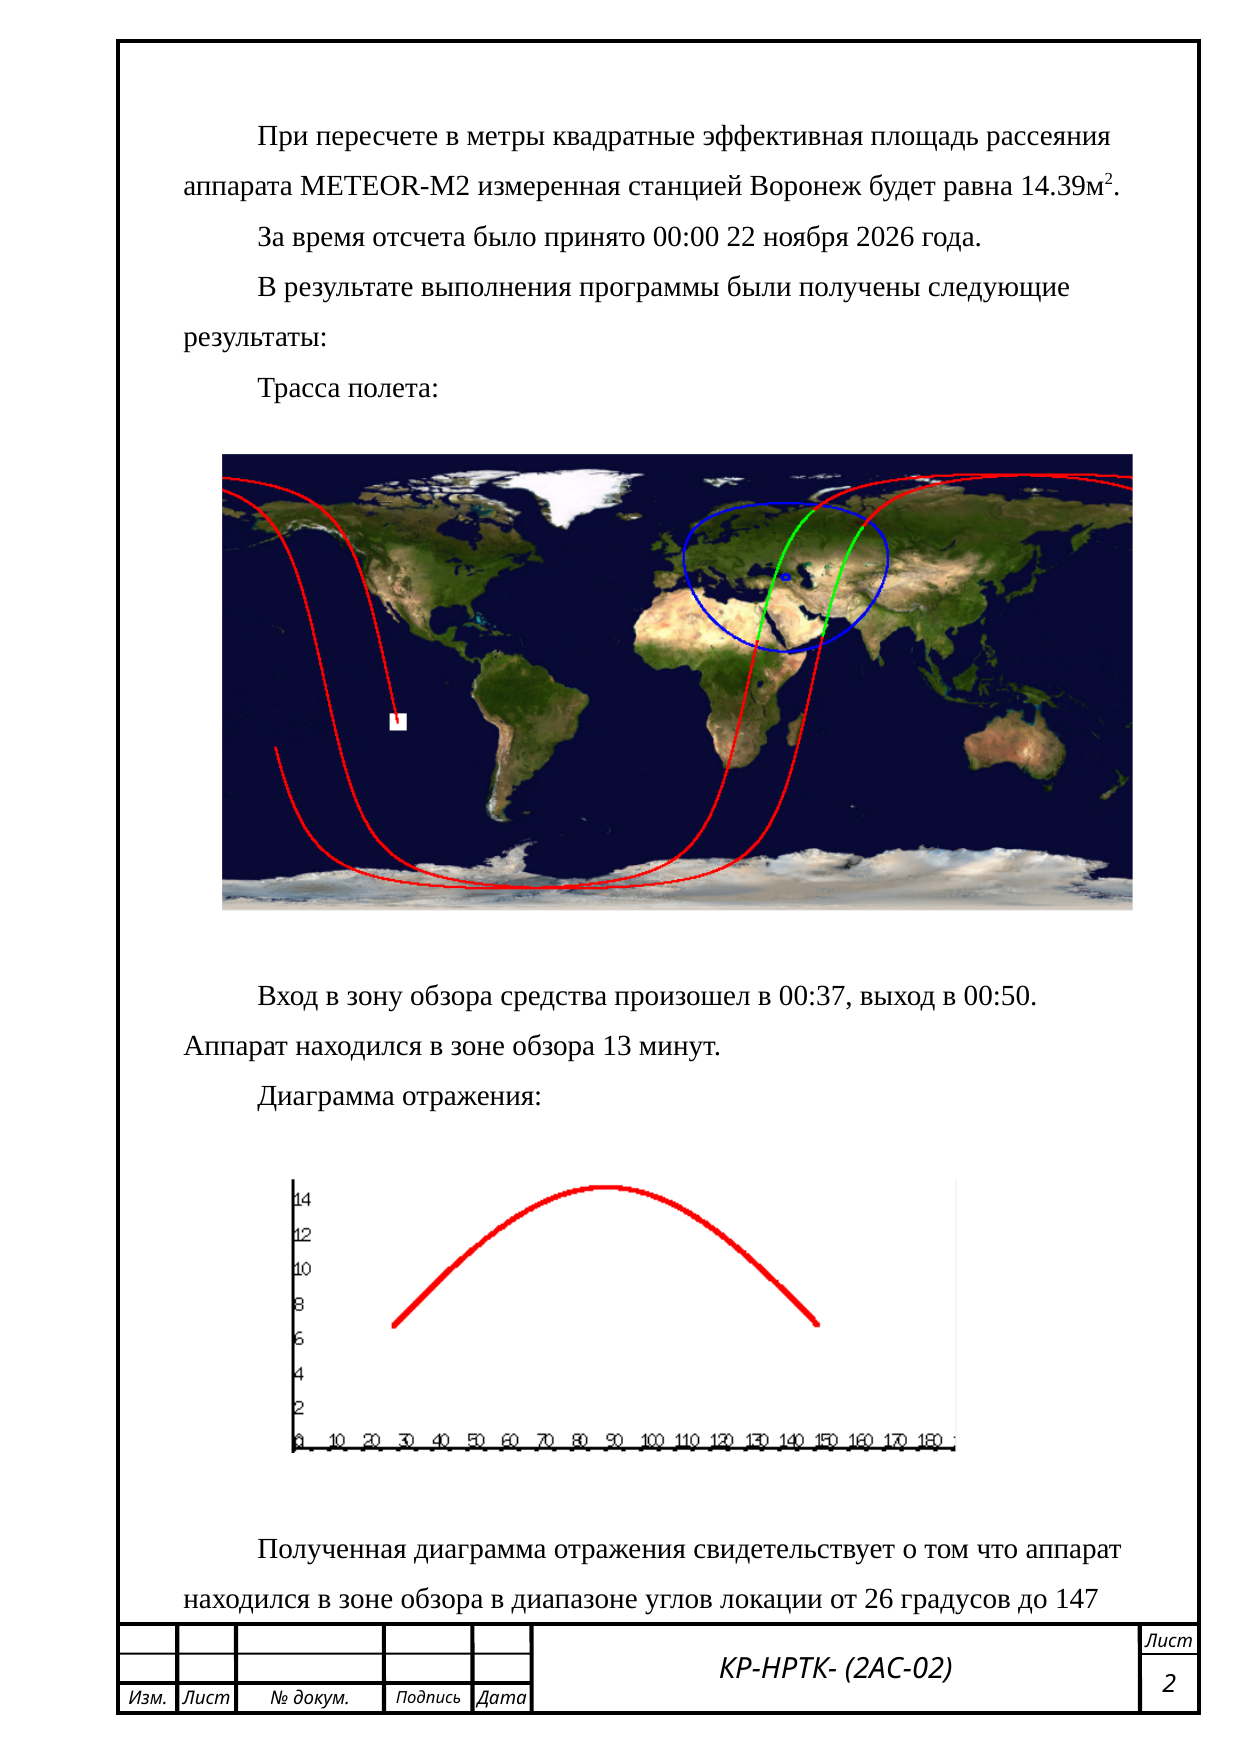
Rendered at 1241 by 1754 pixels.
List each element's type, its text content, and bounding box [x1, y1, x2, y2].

text В результате выполнения программы были получены следующие результаты: [183, 269, 1122, 353]
picture [283, 1178, 957, 1453]
text За время отсчета было принято 00:00 22 ноября 2026 года. [183, 219, 1122, 252]
text Полученная диаграмма отражения свидетельствует о том что аппарат находился в зоне обзора в диапазоне углов локации от 26 градусов до 147 [183, 1531, 1122, 1615]
text Вход в зону обзора средства произошел в 00:37, выход в 00:50. Аппарат находился в зоне обзора 13 минут. [183, 978, 1122, 1061]
picture [221, 453, 1133, 911]
text Трасса полета: [183, 370, 1122, 403]
text При пересчете в метры квадратные эффективная площадь рассеяния аппарата METEOR-M2 измеренная станцией Воронеж будет равна 14.39м2. [183, 118, 1122, 202]
text Диаграмма отражения: [183, 1078, 1122, 1112]
